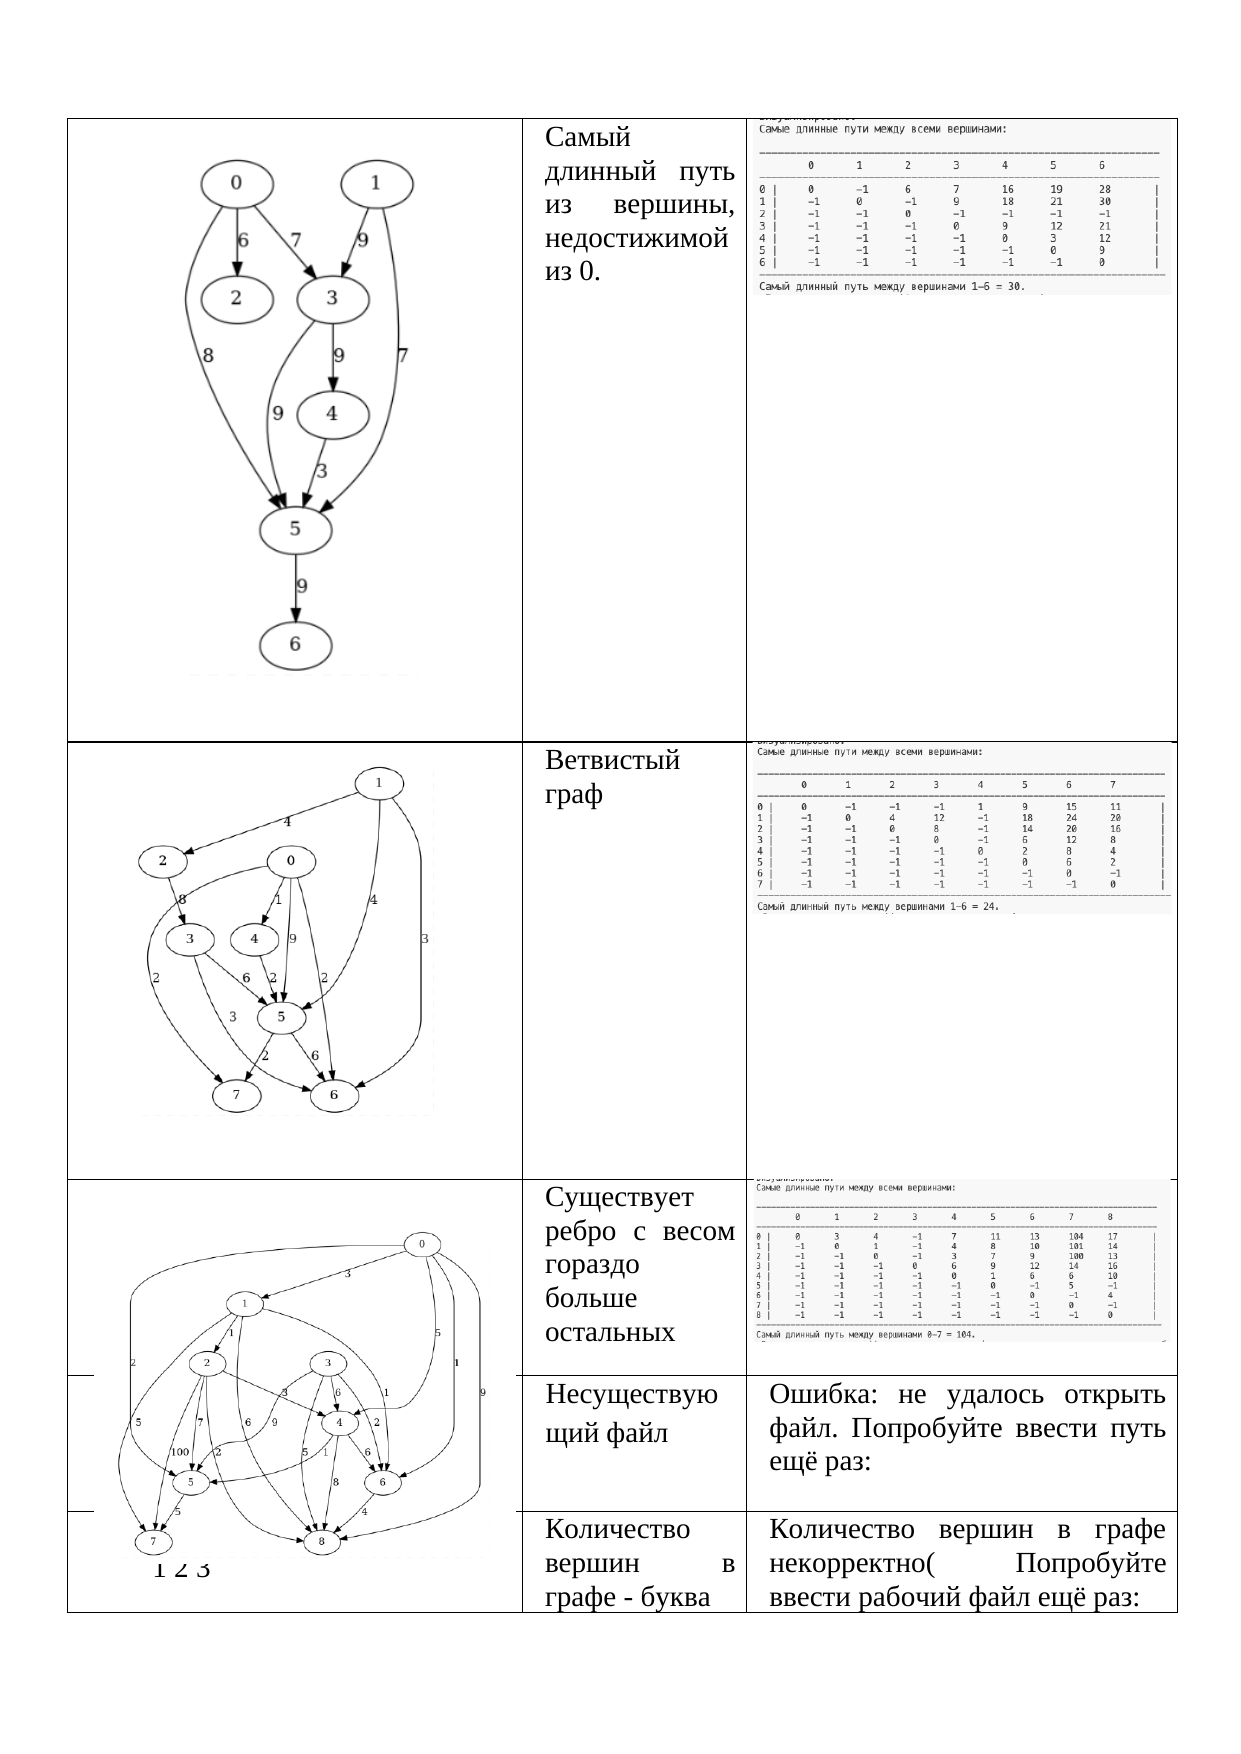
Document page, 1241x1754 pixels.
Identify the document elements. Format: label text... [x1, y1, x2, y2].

table_cell [68, 1180, 522, 1375]
table_cell Err.txt [68, 1376, 94, 1511]
table_cell Существует ребро с весом гораздо больше остальных [523, 1180, 746, 1375]
picture [752, 742, 1172, 914]
table_cell [68, 119, 522, 741]
table_cell A 1 2 3 [68, 1512, 522, 1612]
table_cell Ветвистый граф [523, 743, 746, 1178]
table_cell [747, 743, 1177, 1178]
table_cell Количество вершин в графе - буква [523, 1512, 746, 1612]
table_cell Самый длинный путь из вершины, недостижимой из 0. [523, 119, 746, 741]
picture [115, 755, 474, 1122]
table_cell Ошибка: не удалось открыть файл. Попробуйте ввести путь ещё раз: [747, 1376, 1177, 1511]
table_cell Err.txt [516, 1376, 522, 1511]
picture [752, 119, 1172, 295]
table_cell [747, 1180, 1177, 1375]
table_cell Количество вершин в графе некорректно( Попробуйте ввести рабочий файл ещё раз: [747, 1512, 1177, 1612]
picture [753, 1179, 1171, 1342]
picture [132, 140, 457, 685]
table_cell [68, 743, 522, 1178]
table_cell [747, 119, 1177, 741]
table_cell Несуществующий файл [523, 1376, 746, 1511]
picture [94, 1213, 516, 1564]
